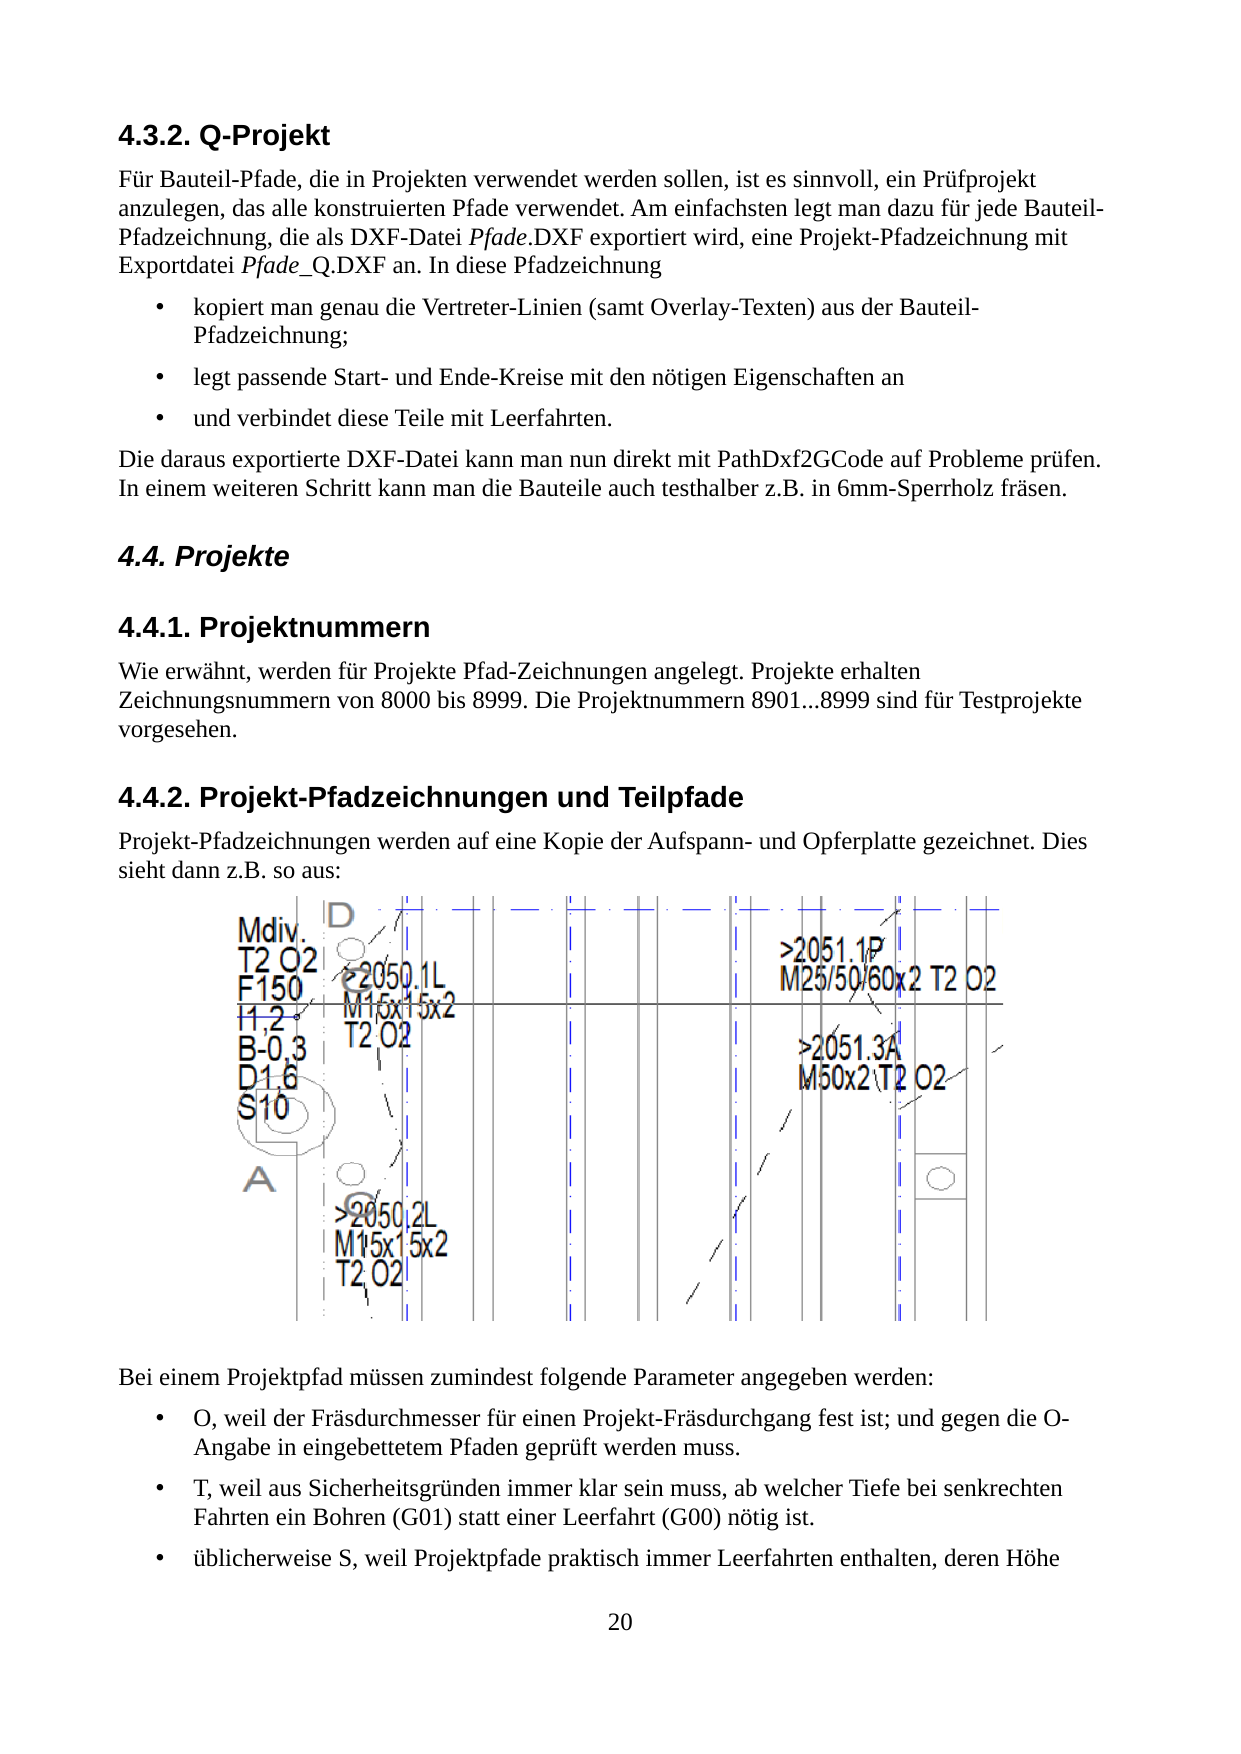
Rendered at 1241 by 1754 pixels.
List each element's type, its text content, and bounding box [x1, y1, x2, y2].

text Projekt-Pfadzeichnungen werden auf eine Kopie der Aufspann- und Opferplatte gezeichnet. Dies sieht dann z.B. so aus: [118, 826, 1122, 883]
text Für Bauteil-Pfade, die in Projekten verwendet werden sollen, ist es sinnvoll, ein Prüfprojekt anzulegen, das alle konstruierten Pfade verwendet. Am einfachsten legt man dazu für jede Bauteil-Pfadzeichnung, die als DXF-Datei Pfade.DXF exportiert wird, eine Projekt-Pfadzeichnung mit Exportdatei Pfade_Q.DXF an. In diese Pfadzeichnung [118, 164, 1122, 279]
subtitle 4.4. Projekte [118, 539, 1122, 573]
text Wie erwähnt, werden für Projekte Pfad-Zeichnungen angelegt. Projekte erhalten Zeichnungsnummern von 8000 bis 8999. Die Projektnummern 8901...8999 sind für Testprojekte vorgesehen. [118, 656, 1122, 742]
list kopiert man genau die Vertreter-Linien (samt Overlay-Texten) aus der Bauteil-Pfadzeichnung; [156, 292, 1122, 349]
list O, weil der Fräsdurchmesser für einen Projekt-Fräsdurchgang fest ist; und gegen die O-Angabe in eingebettetem Pfaden geprüft werden muss. [156, 1403, 1122, 1461]
picture [237, 896, 1004, 1321]
text Die daraus exportierte DXF-Datei kann man nun direkt mit PathDxf2GCode auf Probleme prüfen. In einem weiteren Schritt kann man die Bauteile auch testhalber z.B. in 6mm-Sperrholz fräsen. [118, 444, 1122, 502]
subtitle 4.4.2. Projekt-Pfadzeichnungen und Teilpfade [118, 780, 1122, 813]
list und verbindet diese Teile mit Leerfahrten. [156, 403, 1122, 432]
subtitle 4.3.2. Q-Projekt [118, 118, 1122, 152]
list legt passende Start- und Ende-Kreise mit den nötigen Eigenschaften an [156, 362, 1122, 390]
text Bei einem Projektpfad müssen zumindest folgende Parameter angegeben werden: [118, 1362, 1122, 1391]
list üblicherweise S, weil Projektpfade praktisch immer Leerfahrten enthalten, deren Höhe [156, 1543, 1122, 1572]
subtitle 4.4.1. Projektnummern [118, 610, 1122, 644]
list T, weil aus Sicherheitsgründen immer klar sein muss, ab welcher Tiefe bei senkrechten Fahrten ein Bohren (G01) statt einer Leerfahrt (G00) nötig ist. [156, 1473, 1122, 1531]
